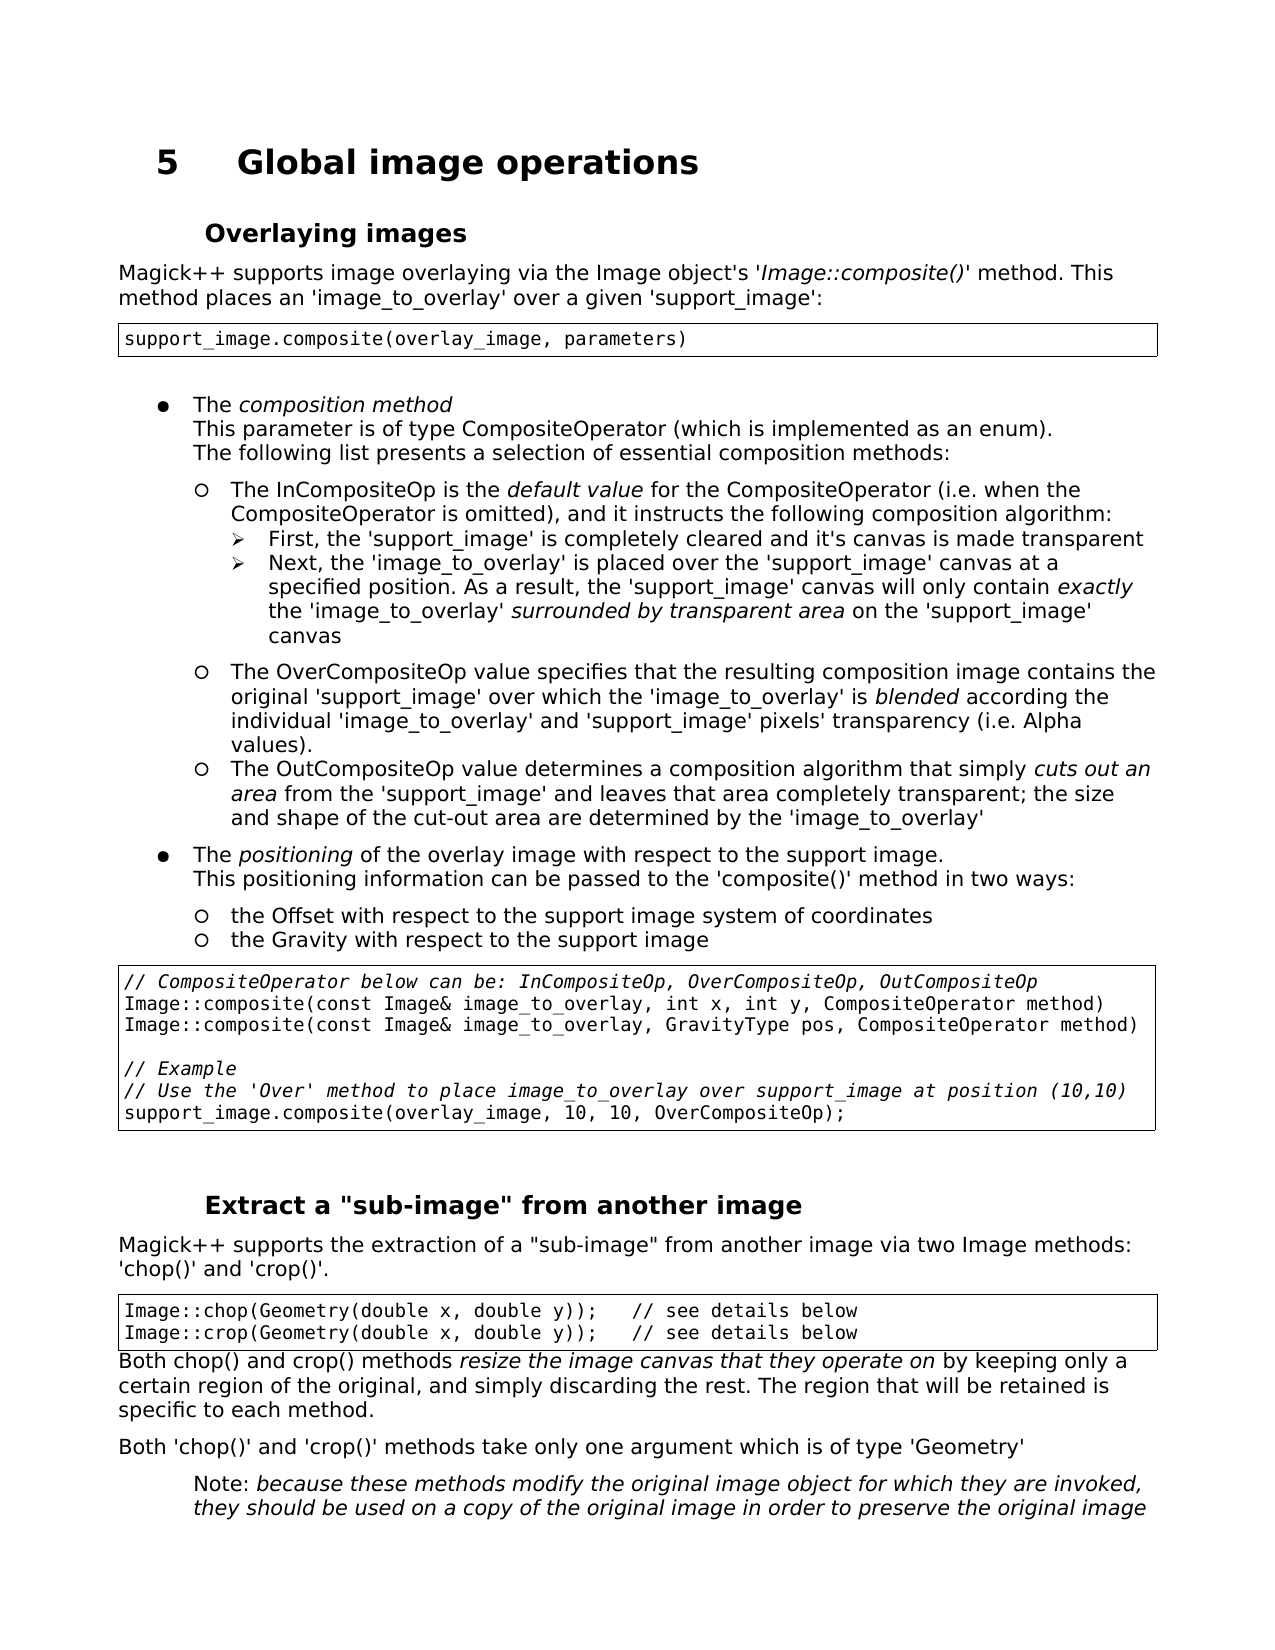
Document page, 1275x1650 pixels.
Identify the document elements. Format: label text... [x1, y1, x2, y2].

table_header // CompositeOperator below can be: InCompositeOp, OverCompositeOp, OutCompositeOp Image::composite(const Image& image_to_overlay, int x, int y, CompositeOperator method) Image::composite(const Image& image_to_overlay, GravityType pos, CompositeOperator method) // Example // Use the 'Over' method to place image_to_overlay over support_image at position (10,10) support_image.composite(overlay_image, 10, 10, OverCompositeOp); [119, 966, 1155, 1129]
list The positioning of the overlay image with respect to the support image. This positioning information can be passed to the 'composite()' method in two ways: [156, 843, 1157, 891]
list The composition method This parameter is of type CompositeOperator (which is implemented as an enum). The following list presents a selection of essential composition methods: [156, 393, 1157, 466]
text Both 'chop()' and 'crop()' methods take only one argument which is of type 'Geometry' [118, 1435, 1157, 1459]
list The OverCompositeOp value specifies that the resulting composition image contains the original 'support_image' over which the 'image_to_overlay' is blended according the individual 'image_to_overlay' and 'support_image' pixels' transparency (i.e. Alpha values). [193, 660, 1157, 757]
list the Offset with respect to the support image system of coordinates [193, 904, 1157, 928]
subtitle Overlaying images [118, 220, 1157, 249]
list The OutCompositeOp value determines a composition algorithm that simply cuts out an area from the 'support_image' and leaves that area completely transparent; the size and shape of the cut-out area are determined by the 'image_to_overlay' [193, 757, 1157, 830]
subtitle Extract a "sub-image" from another image [118, 1191, 1157, 1221]
list The InCompositeOp is the default value for the CompositeOperator (i.e. when the CompositeOperator is omitted), and it instructs the following composition algorithm: [193, 478, 1157, 527]
list First, the 'support_image' is completely cleared and it's canvas is made transparent [231, 527, 1157, 551]
text Note: because these methods modify the original image object for which they are invoked, they should be used on a copy of the original image in order to preserve the original image [193, 1472, 1157, 1520]
text Both chop() and crop() methods resize the image canvas that they operate on by keeping only a certain region of the original, and simply discarding the rest. The region that will be retained is specific to each method. [118, 1351, 1157, 1422]
list Next, the 'image_to_overlay' is placed over the 'support_image' canvas at a specified position. As a result, the 'support_image' canvas will only contain exactly the 'image_to_overlay' surrounded by transparent area on the 'support_image' canvas [231, 551, 1157, 648]
text Magick++ supports the extraction of a "sub-image" from another image via two Image methods: 'chop()' and 'crop()'. [118, 1233, 1157, 1282]
table_header support_image.composite(overlay_image, parameters) [119, 324, 1157, 356]
table_header Image::chop(Geometry(double x, double y)); // see details below Image::crop(Geometry(double x, double y)); // see details below [119, 1295, 1157, 1349]
text Magick++ supports image overlaying via the Image object's 'Image::composite()' method. This method places an 'image_to_overlay' over a given 'support_image': [118, 261, 1157, 310]
list the Gravity with respect to the support image [193, 928, 1157, 952]
subtitle Global image operations [118, 143, 1157, 182]
